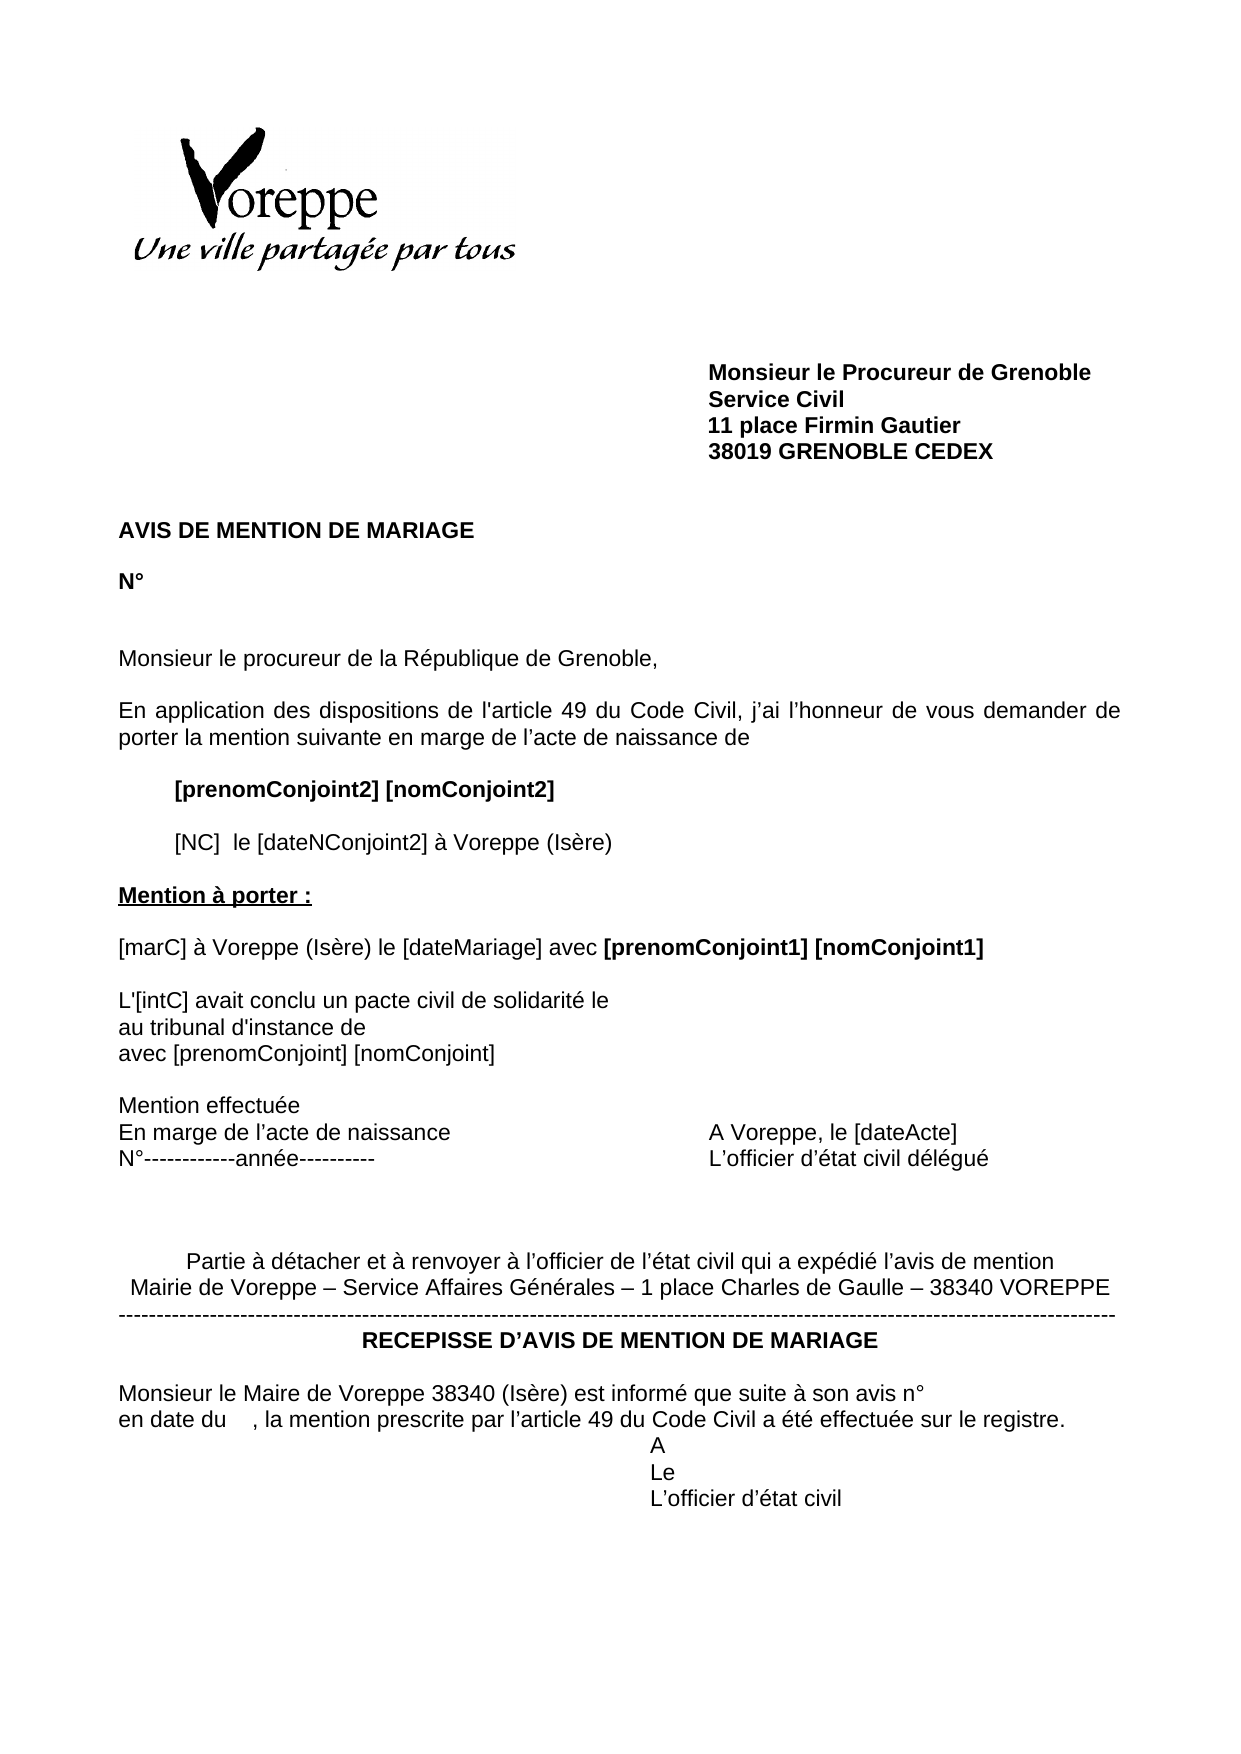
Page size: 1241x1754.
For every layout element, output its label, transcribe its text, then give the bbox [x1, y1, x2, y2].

subtitle 38019 GRENOBLE CEDEX [707, 438, 1122, 464]
subtitle Monsieur le Procureur de Grenoble [707, 359, 1122, 386]
text [NC] le [dateNConjoint2] à Voreppe (Isère) [174, 829, 1122, 855]
subtitle Service Civil [707, 386, 1122, 412]
text avec [prenomConjoint] [nomConjoint] [118, 1040, 1122, 1066]
text L'[intC] avait conclu un pacte civil de solidarité le [118, 987, 1122, 1013]
subtitle 11 place Firmin Gautier [707, 412, 1122, 438]
picture [134, 127, 515, 271]
subtitle N°------------année---------- L’officier d’état civil délégué [118, 1145, 1122, 1172]
text ----------------------------------------------------------------------------------------------------------------------------------- [118, 1301, 1122, 1327]
text L’officier d’état civil [650, 1485, 1122, 1511]
subtitle N° [118, 568, 1122, 594]
text Monsieur le Maire de Voreppe 38340 (Isère) est informé que suite à son avis n° [118, 1379, 1122, 1406]
text [prenomConjoint2] [nomConjoint2] [174, 776, 1122, 803]
text [marC] à Voreppe (Isère) le [dateMariage] avec [prenomConjoint1] [nomConjoint1] [118, 934, 1122, 961]
text en date du , la mention prescrite par l’article 49 du Code Civil a été effectuée sur le registre. [118, 1406, 1122, 1432]
subtitle Mention effectuée [118, 1092, 1122, 1119]
text Monsieur le procureur de la République de Grenoble, [118, 644, 1122, 671]
text au tribunal d'instance de [118, 1013, 1122, 1040]
text Partie à détacher et à renvoyer à l’officier de l’état civil qui a expédié l’avis de mention [118, 1248, 1122, 1274]
subtitle AVIS DE MENTION DE MARIAGE [118, 517, 1122, 544]
subtitle En marge de l’acte de naissance A Voreppe, le [dateActe] [118, 1119, 1122, 1145]
text A [650, 1432, 1122, 1459]
text Mention à porter : [118, 882, 1122, 908]
subtitle RECEPISSE D’AVIS DE MENTION DE MARIAGE [118, 1327, 1122, 1353]
text Le [650, 1459, 1122, 1485]
text En application des dispositions de l'article 49 du Code Civil, j’ai l’honneur de vous demander de porter la mention suivante en marge de l’acte de naissance de [118, 697, 1122, 750]
text Mairie de Voreppe – Service Affaires Générales – 1 place Charles de Gaulle – 38340 VOREPPE [118, 1274, 1122, 1301]
